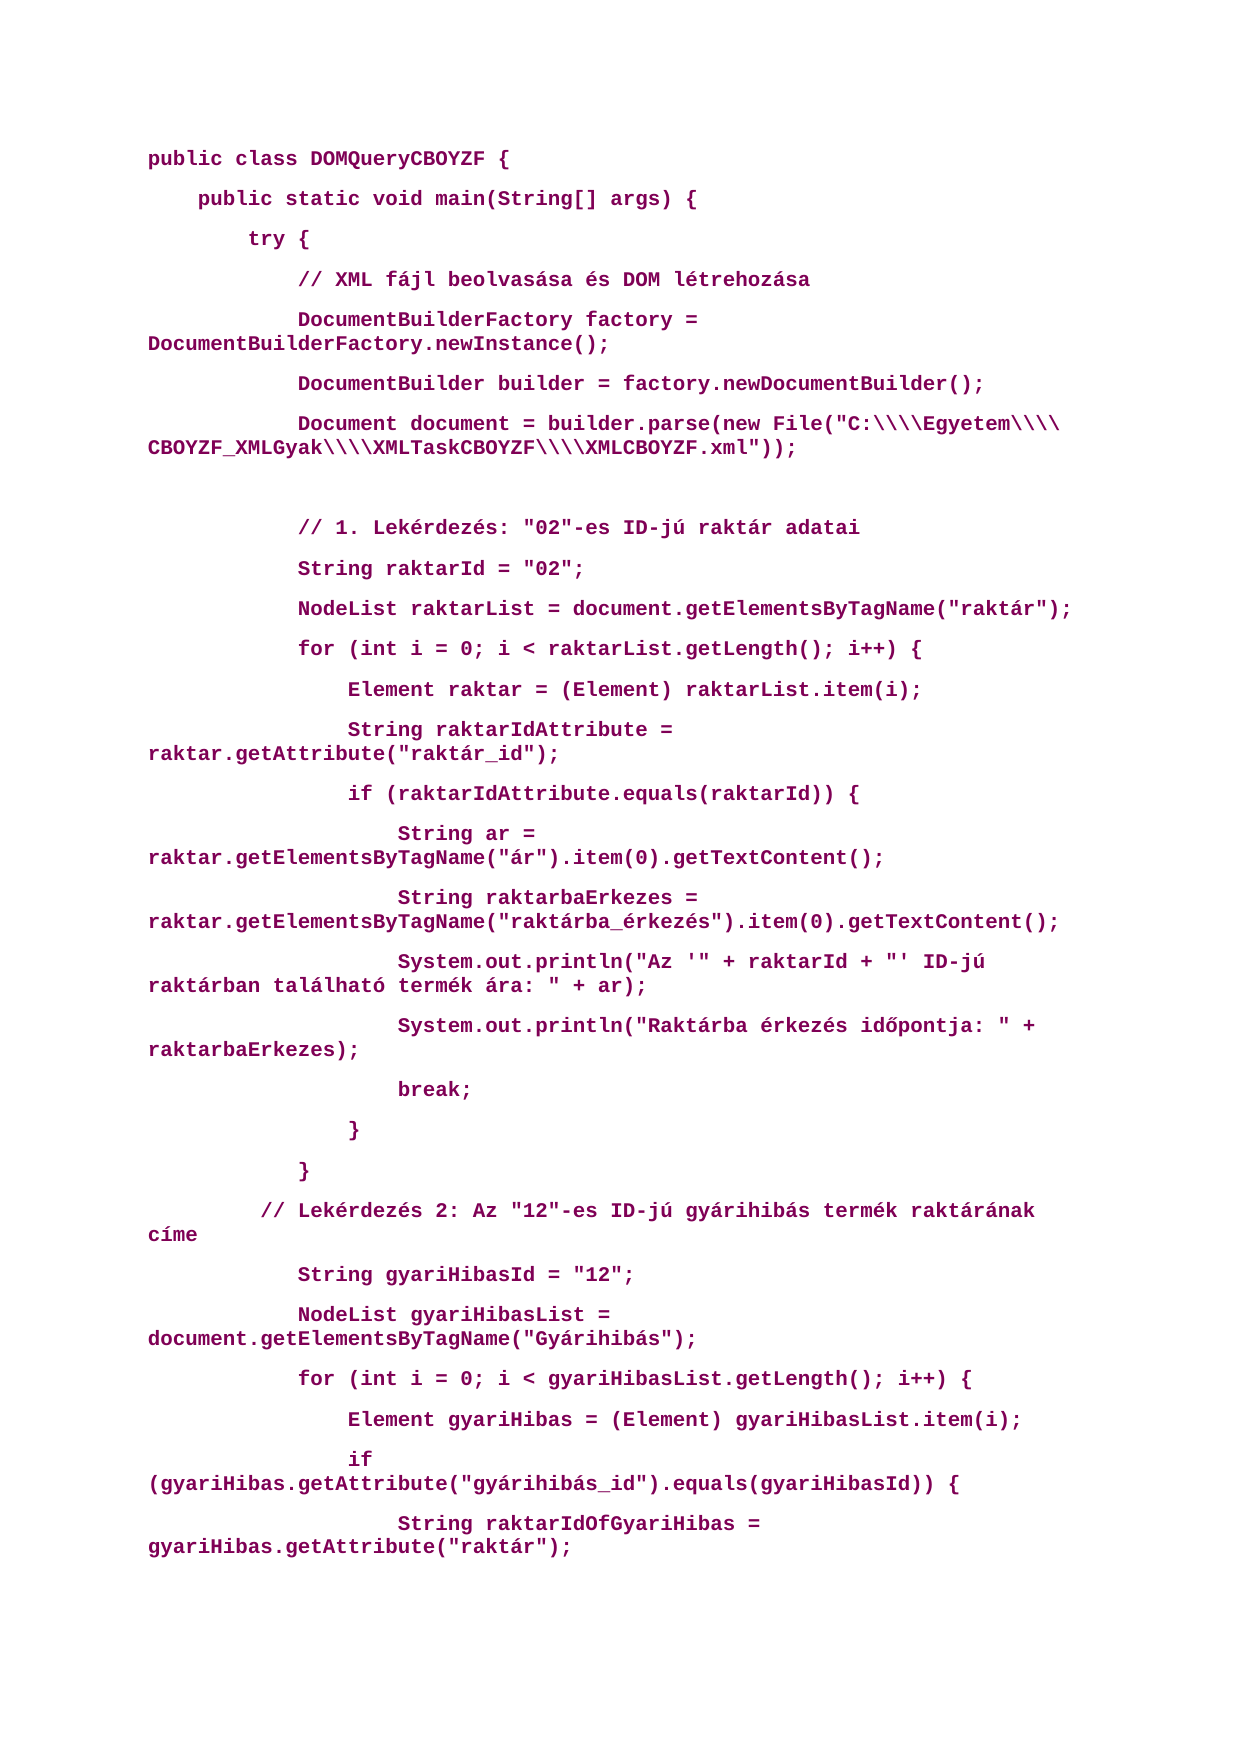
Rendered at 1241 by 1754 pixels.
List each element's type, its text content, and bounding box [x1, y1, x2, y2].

text Document document = builder.parse(new File("C:\\\\Egyetem\\\\CBOYZF_XMLGyak\\\\XMLTaskCBOYZF\\\\XMLCBOYZF.xml")); [148, 413, 1093, 460]
text String ar = raktar.getElementsByTagName("ár").item(0).getTextContent(); [148, 823, 1093, 871]
text // XML fájl beolvasása és DOM létrehozása [148, 268, 1093, 292]
text String raktarIdOfGyariHibas = gyariHibas.getAttribute("raktár"); [148, 1513, 1093, 1560]
text // Lekérdezés 2: Az "12"-es ID-jú gyárihibás termék raktárának címe [148, 1200, 1093, 1247]
text DocumentBuilderFactory factory = DocumentBuilderFactory.newInstance(); [148, 309, 1093, 356]
text System.out.println("Raktárba érkezés időpontja: " + raktarbaErkezes); [148, 1015, 1093, 1062]
text if (gyariHibas.getAttribute("gyárihibás_id").equals(gyariHibasId)) { [148, 1449, 1093, 1496]
text Element gyariHibas = (Element) gyariHibasList.item(i); [148, 1408, 1093, 1432]
text } [148, 1160, 1093, 1183]
text // 1. Lekérdezés: "02"-es ID-jú raktár adatai [148, 517, 1093, 541]
text String gyariHibasId = "12"; [148, 1264, 1093, 1288]
text DocumentBuilder builder = factory.newDocumentBuilder(); [148, 373, 1093, 396]
text try { [148, 228, 1093, 252]
text public class DOMQueryCBOYZF { [148, 148, 1093, 171]
text System.out.println("Az '" + raktarId + "' ID-jú raktárban található termék ára: " + ar); [148, 951, 1093, 998]
text if (raktarIdAttribute.equals(raktarId)) { [148, 783, 1093, 807]
text } [148, 1119, 1093, 1143]
text NodeList gyariHibasList = document.getElementsByTagName("Gyárihibás"); [148, 1304, 1093, 1352]
text break; [148, 1079, 1093, 1103]
text NodeList raktarList = document.getElementsByTagName("raktár"); [148, 598, 1093, 622]
text String raktarId = "02"; [148, 558, 1093, 581]
text String raktarIdAttribute = raktar.getAttribute("raktár_id"); [148, 719, 1093, 766]
text String raktarbaErkezes = raktar.getElementsByTagName("raktárba_érkezés").item(0).getTextContent(); [148, 887, 1093, 934]
text public static void main(String[] args) { [148, 188, 1093, 212]
text Element raktar = (Element) raktarList.item(i); [148, 679, 1093, 702]
text for (int i = 0; i < gyariHibasList.getLength(); i++) { [148, 1368, 1093, 1392]
text for (int i = 0; i < raktarList.getLength(); i++) { [148, 638, 1093, 662]
